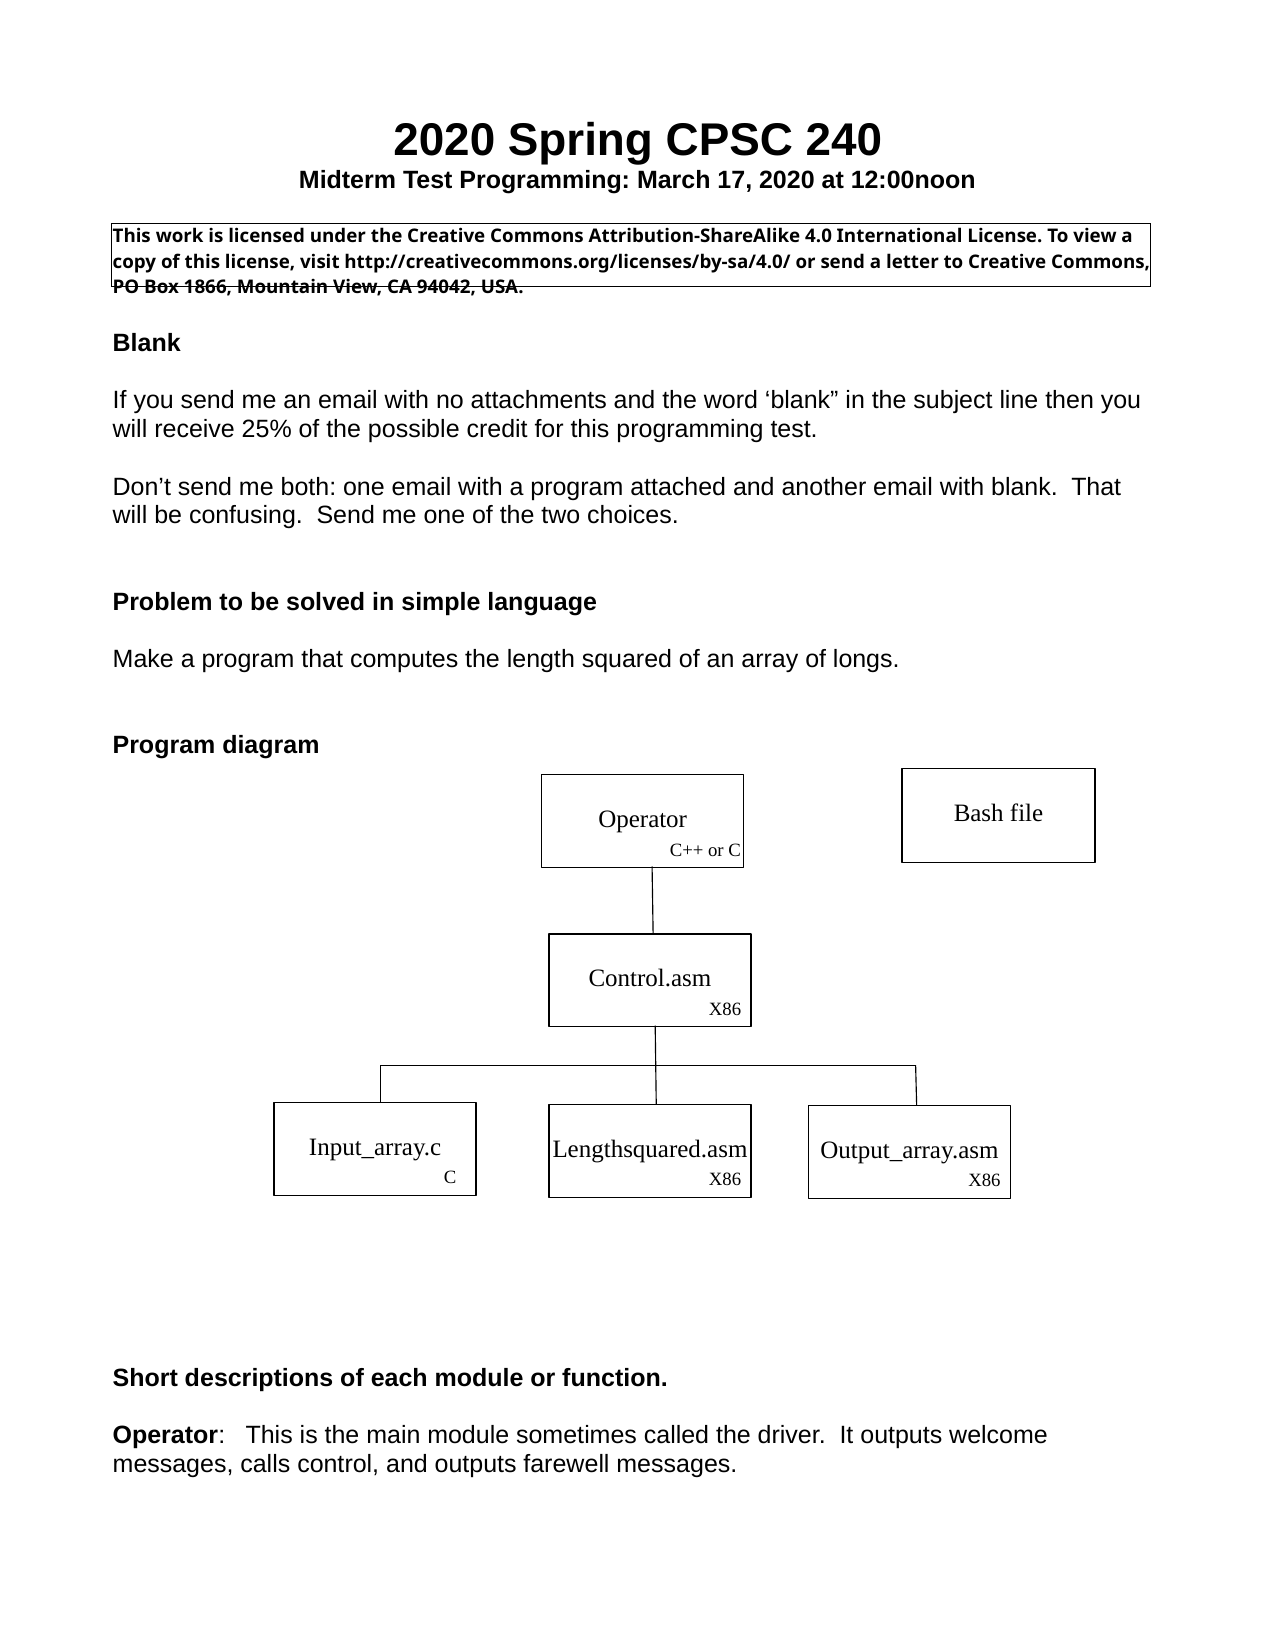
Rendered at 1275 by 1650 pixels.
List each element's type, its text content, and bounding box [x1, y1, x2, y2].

text Program diagram [112, 731, 1162, 759]
text Short descriptions of each module or function. [112, 1363, 1162, 1392]
text If you send me an email with no attachments and the word ‘blank” in the subject line then you will receive 25% of the possible credit for this programming test. [112, 386, 1162, 443]
text Don’t send me both: one email with a program attached and another email with blank. That will be confusing. Send me one of the two choices. [112, 472, 1162, 529]
text Make a program that computes the length squared of an array of longs. [112, 644, 1162, 673]
text Blank [112, 328, 1162, 357]
text This work is licensed under the Creative Commons Attribution-ShareAlike 4.0 International License. To view a copy of this license, visit http://creativecommons.org/licenses/by-sa/4.0/ or send a letter to Creative Commons, PO Box 1866, Mountain View, CA 94042, USA. [112, 223, 1162, 299]
text Operator: This is the main module sometimes called the driver. It outputs welcome messages, calls control, and outputs farewell messages. [112, 1421, 1162, 1478]
text Midterm Test Programming: March 17, 2020 at 12:00noon [112, 165, 1162, 194]
text 2020 Spring CPSC 240 [112, 112, 1162, 165]
text Problem to be solved in simple language [112, 587, 1162, 616]
